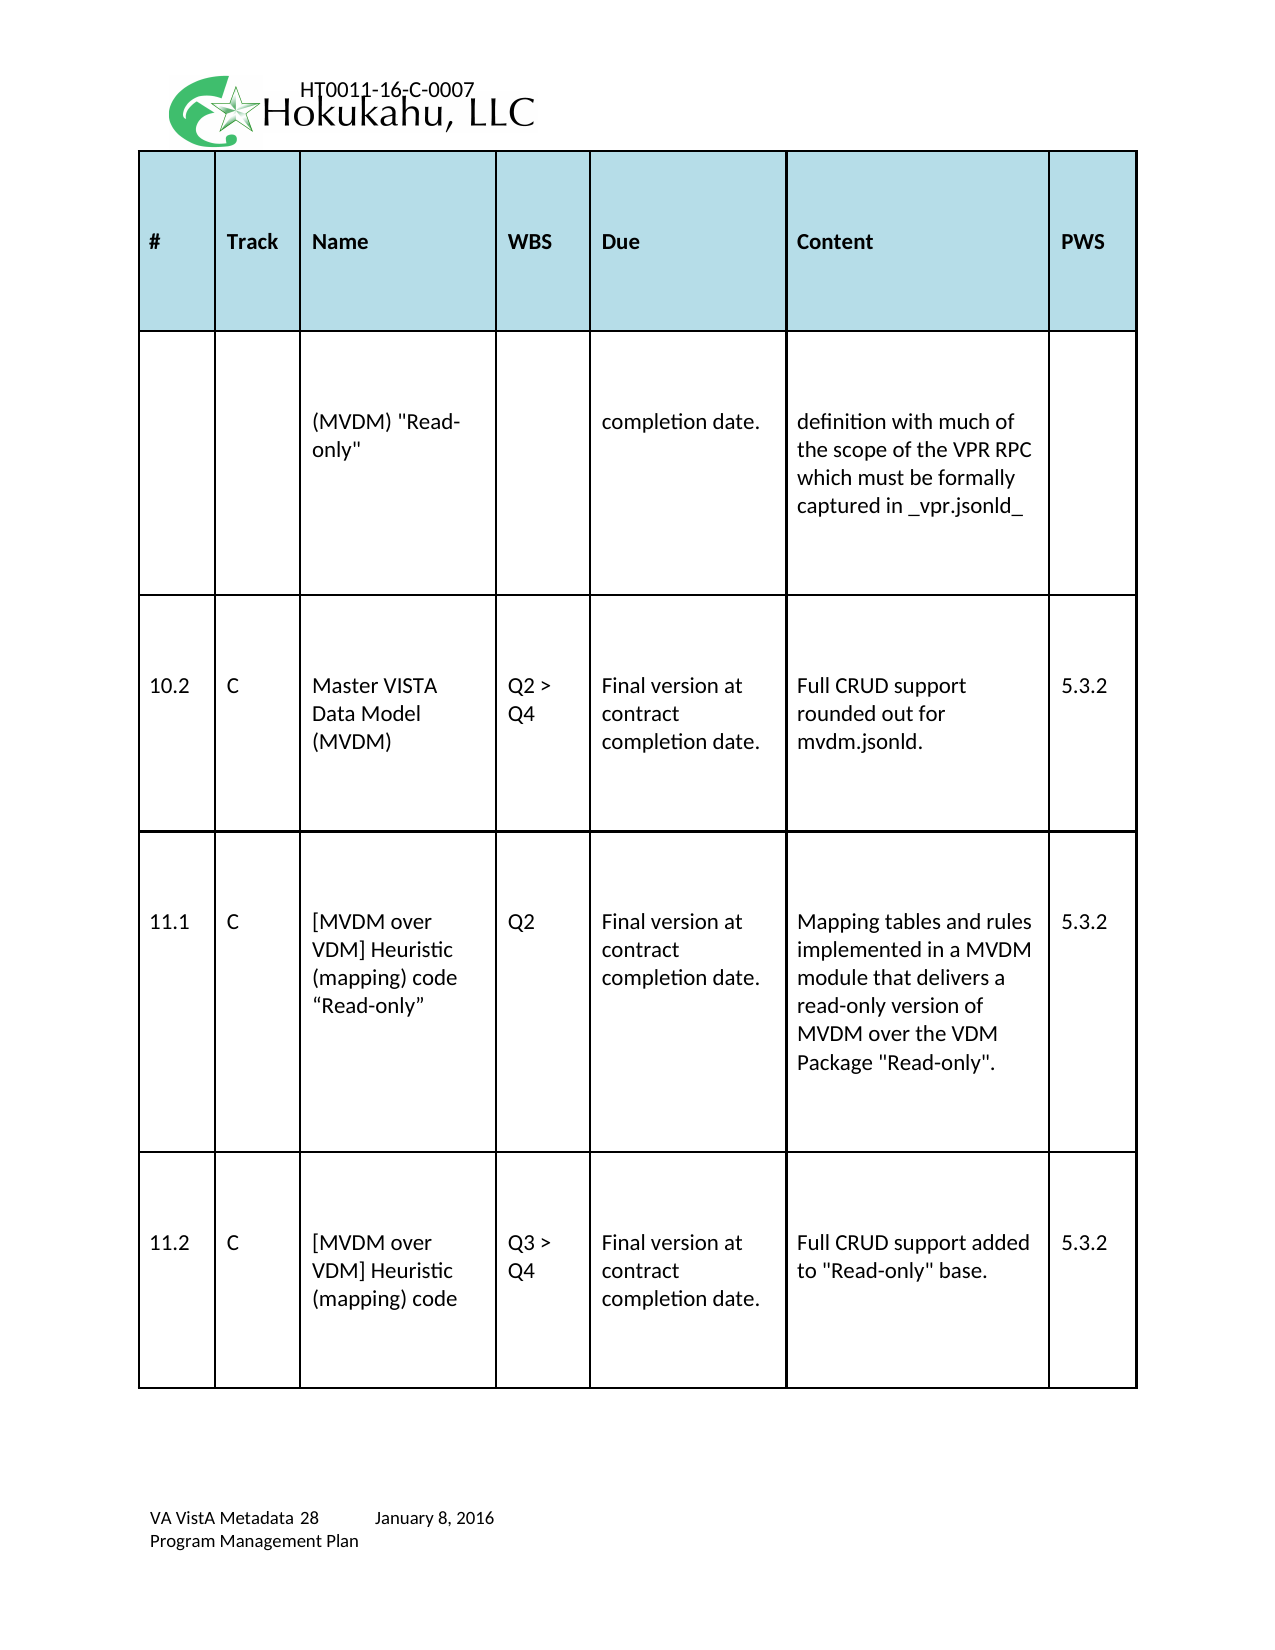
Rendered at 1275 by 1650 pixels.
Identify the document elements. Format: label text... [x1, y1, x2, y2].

table_cell 11.2 [140, 1153, 214, 1387]
table_header Track [216, 152, 299, 330]
table_cell completion date. [591, 332, 785, 594]
table_cell [MVDM over VDM] Heuristic (mapping) code “Read-only” [301, 833, 495, 1151]
table_cell Q3 > Q4 [497, 1153, 589, 1387]
table_cell Master VISTA Data Model (MVDM) [301, 596, 495, 830]
table_cell 5.3.2 [1050, 596, 1135, 830]
table_cell [497, 332, 589, 594]
table_cell C [216, 833, 299, 1151]
table_header Due [591, 152, 785, 330]
table_cell C [216, 596, 299, 830]
table_cell 11.1 [140, 833, 214, 1151]
table_header # [140, 152, 214, 330]
table_cell Final version at contract completion date. [591, 833, 785, 1151]
table_cell Mapping tables and rules implemented in a MVDM module that delivers a read-only version of MVDM over the VDM Package "Read-only". [788, 833, 1048, 1151]
table_cell (MVDM) "Read-only" [301, 332, 495, 594]
table_cell 5.3.2 [1050, 833, 1135, 1151]
table_header WBS [497, 152, 589, 330]
table_cell Final version at contract completion date. [591, 596, 785, 830]
table_header Content [788, 152, 1048, 330]
table_cell 10.2 [140, 596, 214, 830]
table_cell [140, 332, 214, 594]
table_header Name [301, 152, 495, 330]
table_cell Q2 [497, 833, 589, 1151]
table_header PWS [1050, 152, 1135, 330]
picture [168, 75, 538, 150]
table_cell [216, 332, 299, 594]
table_cell Q2 > Q4 [497, 596, 589, 830]
table_cell Full CRUD support added to "Read-only" base. [788, 1153, 1048, 1387]
table_cell C [216, 1153, 299, 1387]
table_cell definition with much of the scope of the VPR RPC which must be formally captured in _vpr.jsonld_ [788, 332, 1048, 594]
table_cell [1050, 332, 1135, 594]
table_cell Full CRUD support rounded out for mvdm.jsonld. [788, 596, 1048, 830]
table_cell 5.3.2 [1050, 1153, 1135, 1387]
table_cell Final version at contract completion date. [591, 1153, 785, 1387]
table_cell [MVDM over VDM] Heuristic (mapping) code [301, 1153, 495, 1387]
